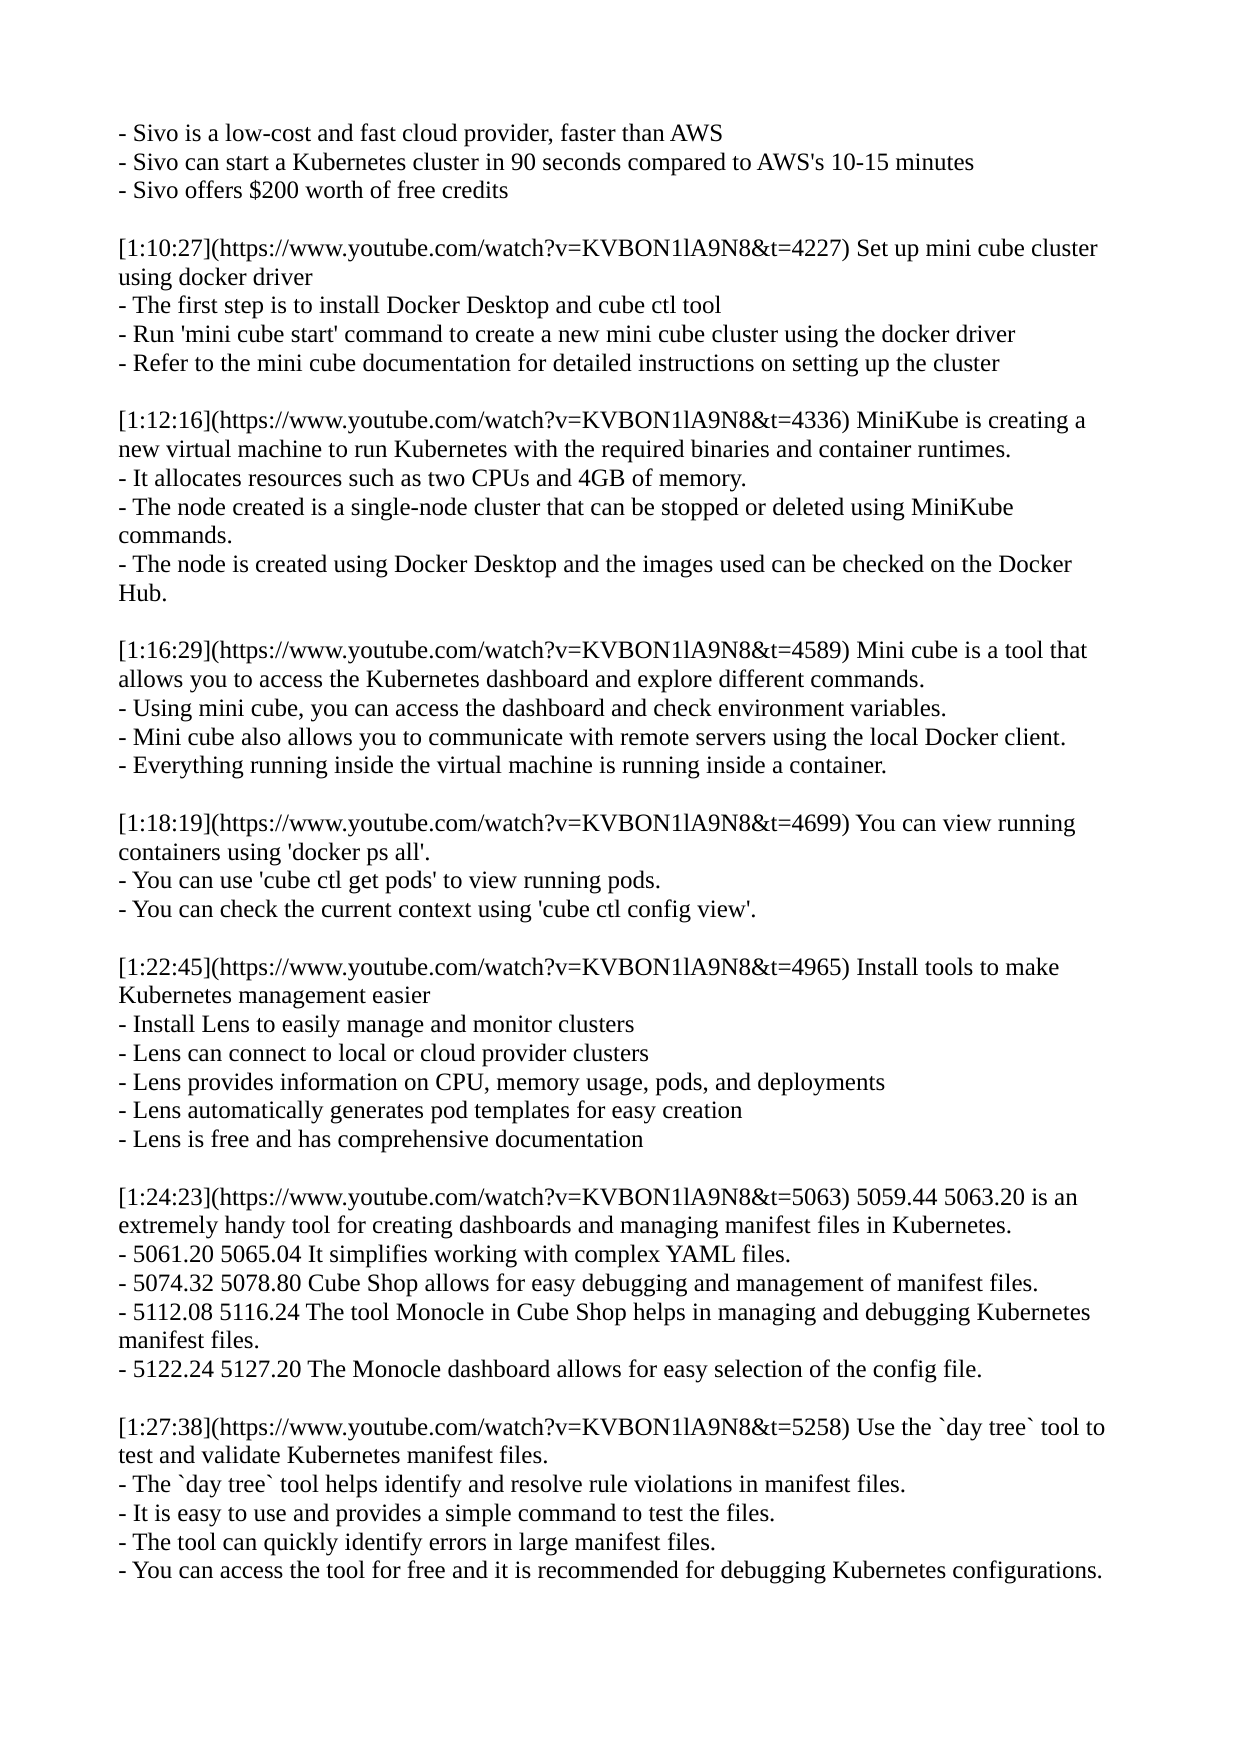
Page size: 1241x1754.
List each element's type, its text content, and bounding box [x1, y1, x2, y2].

text [1:18:19](https://www.youtube.com/watch?v=KVBON1lA9N8&t=4699) You can view running containers using 'docker ps all'. [118, 808, 1122, 866]
text - 5074.32 5078.80 Cube Shop allows for easy debugging and management of manifest files. [118, 1268, 1122, 1297]
text - The `day tree` tool helps identify and resolve rule violations in manifest files. [118, 1469, 1122, 1498]
text - You can check the current context using 'cube ctl config view'. [118, 894, 1122, 923]
text - Run 'mini cube start' command to create a new mini cube cluster using the docker driver [118, 319, 1122, 348]
text - It allocates resources such as two CPUs and 4GB of memory. [118, 463, 1122, 492]
text - Lens automatically generates pod templates for easy creation [118, 1096, 1122, 1124]
text - Sivo is a low-cost and fast cloud provider, faster than AWS [118, 118, 1122, 147]
text [1:22:45](https://www.youtube.com/watch?v=KVBON1lA9N8&t=4965) Install tools to make Kubernetes management easier [118, 952, 1122, 1009]
text - Sivo offers $200 worth of free credits [118, 176, 1122, 204]
text - Lens is free and has comprehensive documentation [118, 1124, 1122, 1153]
text - 5061.20 5065.04 It simplifies working with complex YAML files. [118, 1239, 1122, 1268]
text - It is easy to use and provides a simple command to test the files. [118, 1498, 1122, 1527]
text [1:24:23](https://www.youtube.com/watch?v=KVBON1lA9N8&t=5063) 5059.44 5063.20 is an extremely handy tool for creating dashboards and managing manifest files in Kubernetes. [118, 1182, 1122, 1239]
text - 5122.24 5127.20 The Monocle dashboard allows for easy selection of the config file. [118, 1354, 1122, 1383]
text - Install Lens to easily manage and monitor clusters [118, 1009, 1122, 1038]
text [1:27:38](https://www.youtube.com/watch?v=KVBON1lA9N8&t=5258) Use the `day tree` tool to test and validate Kubernetes manifest files. [118, 1412, 1122, 1469]
text - Mini cube also allows you to communicate with remote servers using the local Docker client. [118, 722, 1122, 751]
text - Using mini cube, you can access the dashboard and check environment variables. [118, 693, 1122, 722]
text [1:12:16](https://www.youtube.com/watch?v=KVBON1lA9N8&t=4336) MiniKube is creating a new virtual machine to run Kubernetes with the required binaries and container runtimes. [118, 406, 1122, 463]
text - The node created is a single-node cluster that can be stopped or deleted using MiniKube commands. [118, 492, 1122, 549]
text - The first step is to install Docker Desktop and cube ctl tool [118, 291, 1122, 319]
text - Sivo can start a Kubernetes cluster in 90 seconds compared to AWS's 10-15 minutes [118, 147, 1122, 176]
text - You can access the tool for free and it is recommended for debugging Kubernetes configurations. [118, 1556, 1122, 1584]
text - Lens provides information on CPU, memory usage, pods, and deployments [118, 1067, 1122, 1096]
text - You can use 'cube ctl get pods' to view running pods. [118, 866, 1122, 894]
text [1:16:29](https://www.youtube.com/watch?v=KVBON1lA9N8&t=4589) Mini cube is a tool that allows you to access the Kubernetes dashboard and explore different commands. [118, 636, 1122, 693]
text - Refer to the mini cube documentation for detailed instructions on setting up the cluster [118, 348, 1122, 377]
text [1:10:27](https://www.youtube.com/watch?v=KVBON1lA9N8&t=4227) Set up mini cube cluster using docker driver [118, 233, 1122, 291]
text - Lens can connect to local or cloud provider clusters [118, 1038, 1122, 1067]
text - 5112.08 5116.24 The tool Monocle in Cube Shop helps in managing and debugging Kubernetes manifest files. [118, 1297, 1122, 1354]
text - Everything running inside the virtual machine is running inside a container. [118, 751, 1122, 779]
text - The node is created using Docker Desktop and the images used can be checked on the Docker Hub. [118, 549, 1122, 607]
text - The tool can quickly identify errors in large manifest files. [118, 1527, 1122, 1556]
